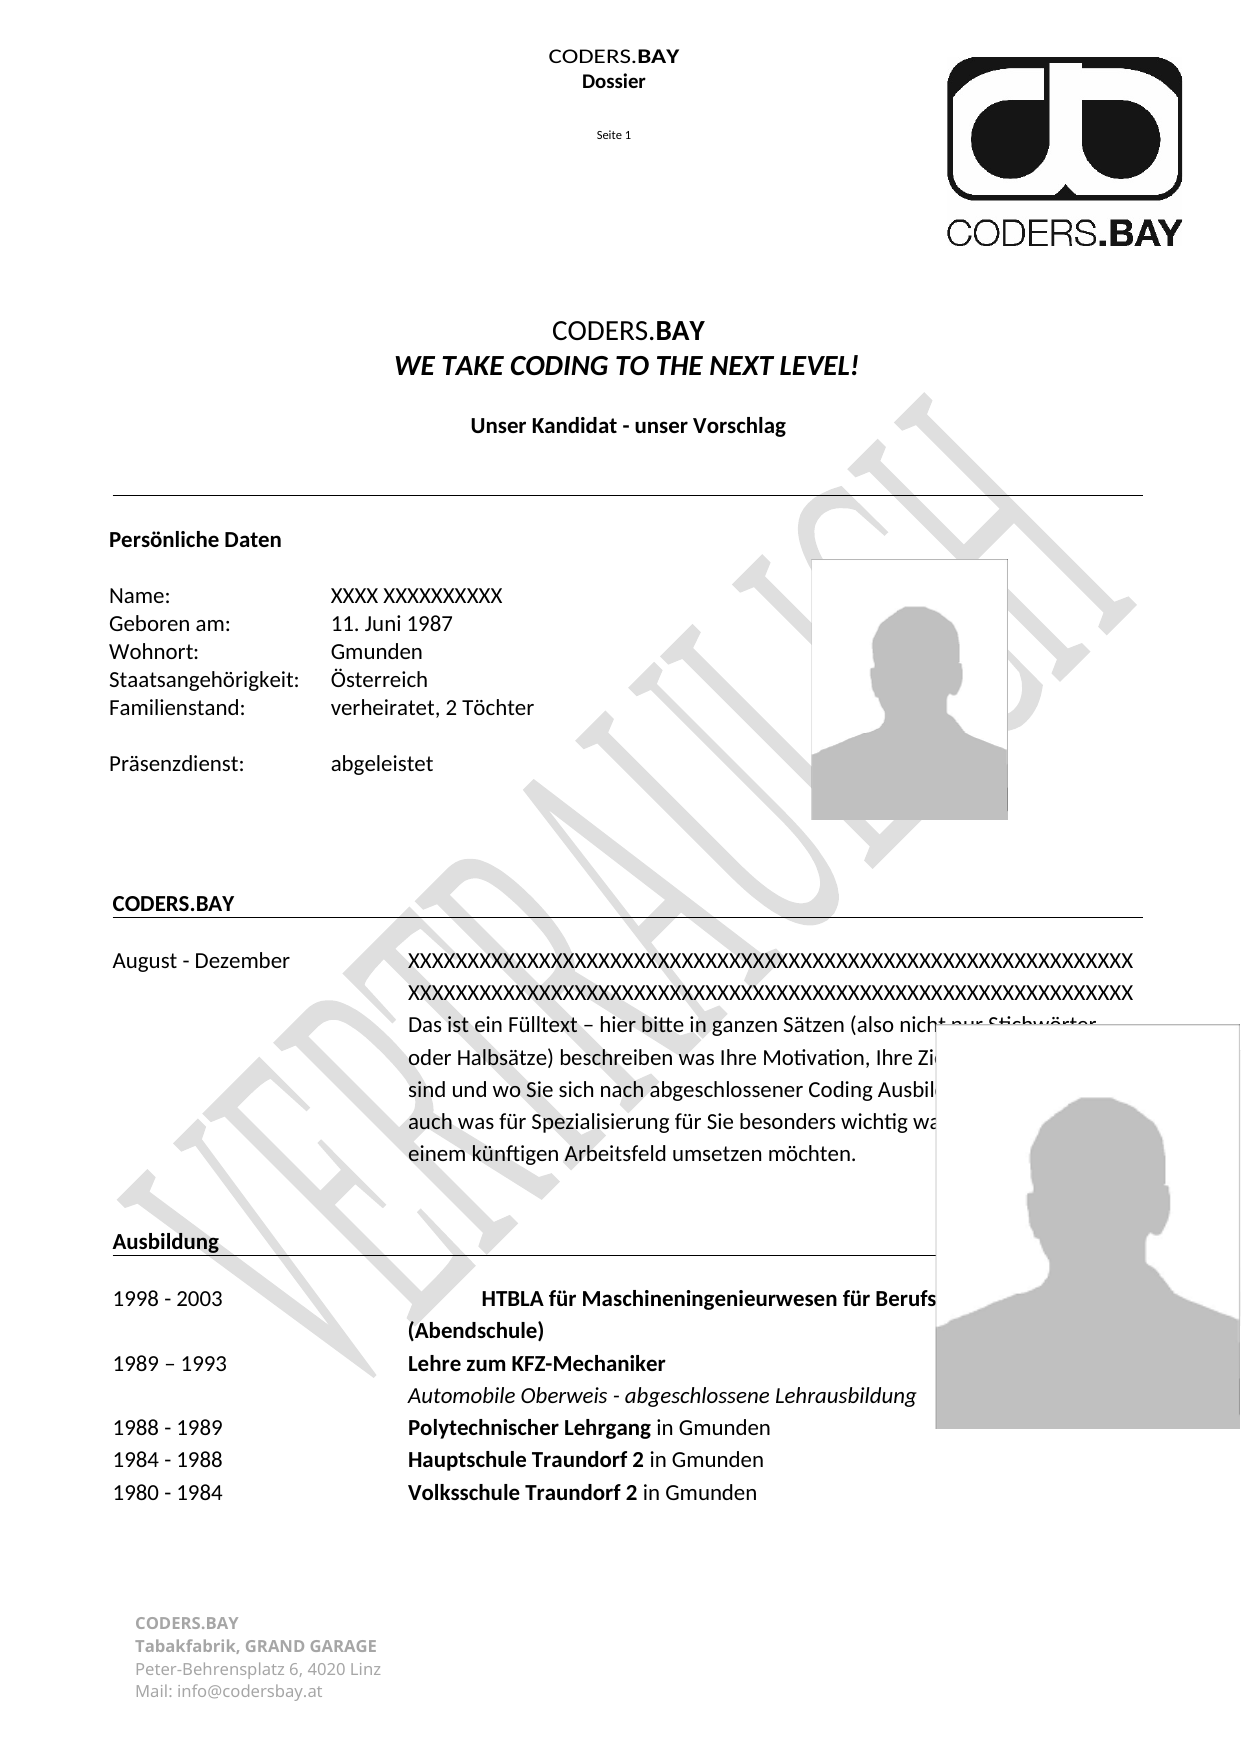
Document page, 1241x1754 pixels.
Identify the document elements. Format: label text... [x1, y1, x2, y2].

text [832, 889, 1144, 917]
table_header [888, 467, 984, 495]
text 1984 - 1988 Hauptschule Traundorf 2 in Gmunden [112, 1445, 1144, 1473]
table_header [387, 1256, 452, 1284]
table_header [652, 918, 722, 946]
table_header Persönliche Daten Name: XXXX XXXXXXXXXX Geboren am: 11. Juni 1987 Wohnort: Gmunden Staatsangehörigkeit: Österreich Familienstand: verheiratet, 2 Töchter Präsenzdienst: abgeleistet [98, 525, 811, 777]
text August - Dezember XXXXXXXXXXXXXXXXXXXXXXXXXXXXXXXXXXXXXXXXXXXXXXXXXXXXXXXXXXXXX [575, 954, 664, 974]
table_header [633, 918, 645, 925]
table_header [113, 467, 891, 495]
text [525, 889, 620, 917]
text [928, 411, 1144, 439]
text Automobile Oberweis - abgeschlossene Lehrausbildung [334, 1381, 935, 1409]
table_header [422, 918, 477, 946]
text Ausbildung [268, 1227, 362, 1255]
text August - Dezember XXXXXXXXXXXXXXXXXXXXXXXXXXXXXXXXXXXXXXXXXXXXXXXXXXXXXXXXXXXXX [754, 946, 1144, 974]
table_header [238, 1256, 297, 1284]
table_header [980, 525, 1143, 777]
text 1998 - 2003 HTBLA für Maschineningenieurwesen für Berufstätige in Vöcklabruck (Abendschule) [112, 1284, 327, 1345]
table_header [459, 1256, 935, 1284]
text 1988 - 1989 Polytechnischer Lehrgang in Gmunden [112, 1413, 1144, 1441]
table_header [1008, 661, 1022, 712]
text XXXXXXXXXXXXXXXXXXXXXXXXXXXXXXXXXXXXXXXXXXXXXXXXXXXXXXXXXXXXX Das ist ein Fülltext – hier bitte in ganzen Sätzen (also nicht nur Stichwörter oder Halbsätze) beschreiben was Ihre Motivation, Ihre Ziele in der Ausbildung sind und wo Sie sich nach abgeschlossener Coding Ausbildung sehen. Oder auch was für Spezialisierung für Sie besonders wichtig war – und wie Sie dies in einem künftigen Arbeitsfeld umsetzen möchten. [408, 994, 569, 1167]
table_header [400, 930, 438, 946]
table_header [113, 918, 396, 946]
table_header [290, 1256, 391, 1284]
table_header [552, 918, 642, 946]
text Lehre zum KFZ-Mechaniker [358, 1349, 935, 1377]
text We take coding to the next level! [112, 347, 1144, 383]
text 1998 - 2003 HTBLA für Maschineningenieurwesen für Berufstätige in Vöcklabruck (Abendschule) [275, 1284, 325, 1321]
text Ausbildung [358, 1227, 452, 1255]
text Ausbildung [112, 1227, 205, 1255]
text August - Dezember XXXXXXXXXXXXXXXXXXXXXXXXXXXXXXXXXXXXXXXXXXXXXXXXXXXXXXXXXXXXX [112, 946, 368, 974]
text August - Dezember XXXXXXXXXXXXXXXXXXXXXXXXXXXXXXXXXXXXXXXXXXXXXXXXXXXXXXXXXXXXX [412, 954, 505, 974]
text 1998 - 2003 HTBLA für Maschineningenieurwesen für Berufstätige in Vöcklabruck (Abendschule) [310, 1284, 935, 1345]
text CODERS.Bay [112, 312, 1144, 347]
text [679, 889, 780, 917]
text Ausbildung [488, 1227, 935, 1255]
table_header [113, 1256, 245, 1284]
text [770, 889, 818, 903]
text [611, 889, 663, 917]
text CODERS.BAY [112, 889, 448, 917]
table_header [895, 525, 955, 559]
text XXXXXXXXXXXXXXXXXXXXXXXXXXXXXXXXXXXXXXXXXXXXXXXXXXXXXXXXXXXXX Das ist ein Fülltext – hier bitte in ganzen Sätzen (also nicht nur Stichwörter oder Halbsätze) beschreiben was Ihre Motivation, Ihre Ziele in der Ausbildung sind und wo Sie sich nach abgeschlossener Coding Ausbildung sehen. Oder auch was für Spezialisierung für Sie besonders wichtig war – und wie Sie dies in einem künftigen Arbeitsfeld umsetzen möchten. [446, 978, 1144, 1167]
table_header [717, 918, 1143, 946]
table_header [981, 467, 1143, 495]
table_header [946, 525, 982, 543]
text Ausbildung [199, 1227, 276, 1255]
text Ausbildung [440, 1227, 485, 1255]
text 1989 – 1993 [112, 1349, 371, 1377]
text [451, 889, 528, 917]
text 1980 - 1984 Volksschule Traundorf 2 in Gmunden [112, 1478, 1144, 1506]
text Unser Kandidat - unser Vorschlag [112, 411, 928, 439]
table_header [474, 918, 551, 946]
